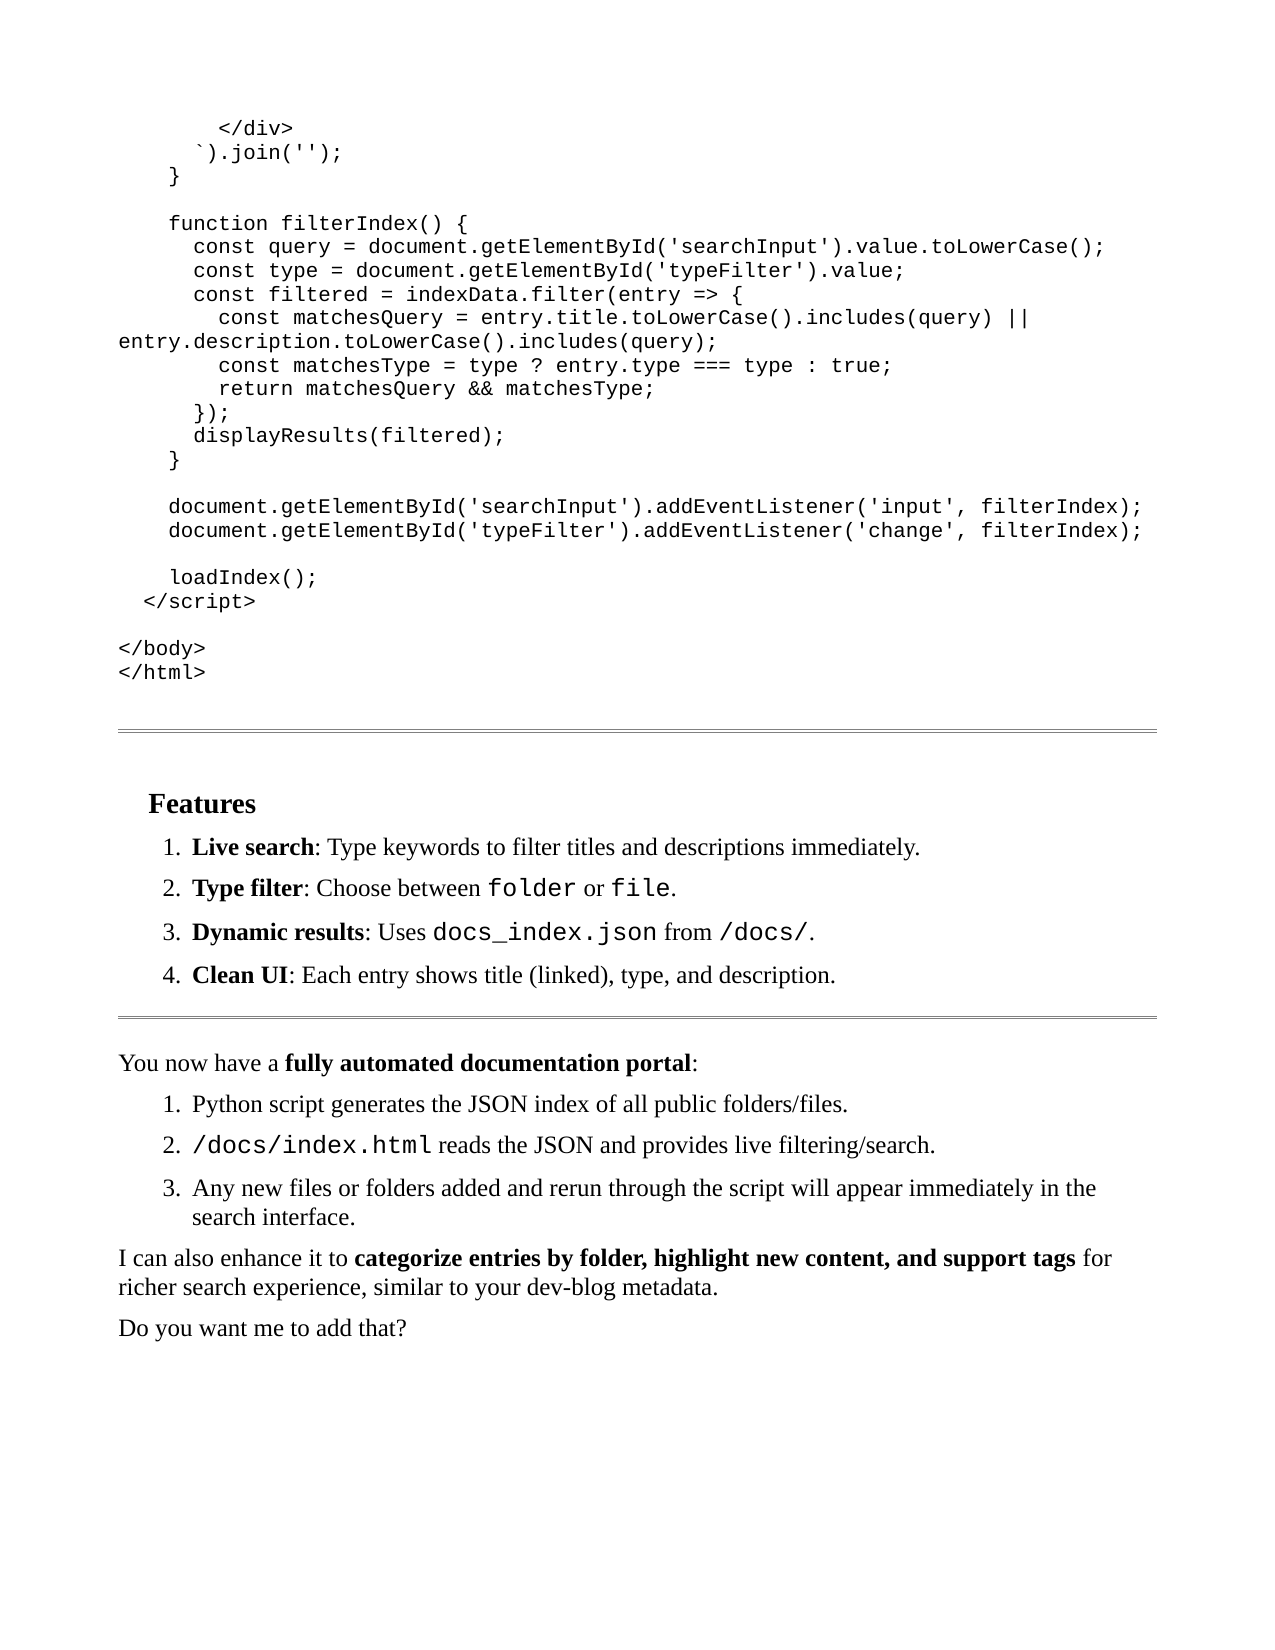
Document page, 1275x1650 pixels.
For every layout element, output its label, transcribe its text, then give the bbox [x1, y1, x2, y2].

text const filtered = indexData.filter(entry => { [118, 284, 1157, 307]
text const matchesType = type ? entry.type === type : true; [118, 354, 1157, 378]
text } [118, 165, 1157, 189]
text </div> [118, 118, 1157, 142]
text `).join(''); [118, 142, 1157, 165]
text document.getElementById('searchInput').addEventListener('input', filterIndex); [118, 496, 1157, 520]
text const type = document.getElementById('typeFilter').value; [118, 260, 1157, 284]
list Type filter: Choose between folder or file. [162, 873, 1157, 904]
text function filterIndex() { [118, 213, 1157, 236]
text </body> [118, 638, 1157, 662]
list Live search: Type keywords to filter titles and descriptions immediately. [162, 832, 1157, 861]
list Any new files or folders added and rerun through the script will appear immediately in the search interface. [162, 1173, 1157, 1231]
text const query = document.getElementById('searchInput').value.toLowerCase(); [118, 236, 1157, 260]
text </script> [118, 591, 1157, 615]
text I can also enhance it to categorize entries by folder, highlight new content, and support tags for richer search experience, similar to your dev-blog metadata. [118, 1243, 1157, 1301]
text loadIndex(); [118, 567, 1157, 591]
text }); [118, 402, 1157, 426]
text displayResults(filtered); [118, 426, 1157, 449]
text } [118, 449, 1157, 473]
list Python script generates the JSON index of all public folders/files. [162, 1089, 1157, 1118]
list Dynamic results: Uses docs_index.json from /docs/. [162, 917, 1157, 948]
text You now have a fully automated documentation portal: [118, 1048, 1157, 1076]
text Do you want me to add that? [118, 1313, 1157, 1342]
text document.getElementById('typeFilter').addEventListener('change', filterIndex); [118, 520, 1157, 544]
list /docs/index.html reads the JSON and provides live filtering/search. [162, 1130, 1157, 1161]
subtitle ✅ Features [118, 786, 1157, 820]
text </html> [118, 662, 1157, 686]
text const matchesQuery = entry.title.toLowerCase().includes(query) || entry.description.toLowerCase().includes(query); [118, 307, 1157, 354]
text return matchesQuery && matchesType; [118, 378, 1157, 402]
list Clean UI: Each entry shows title (linked), type, and description. [162, 960, 1157, 989]
